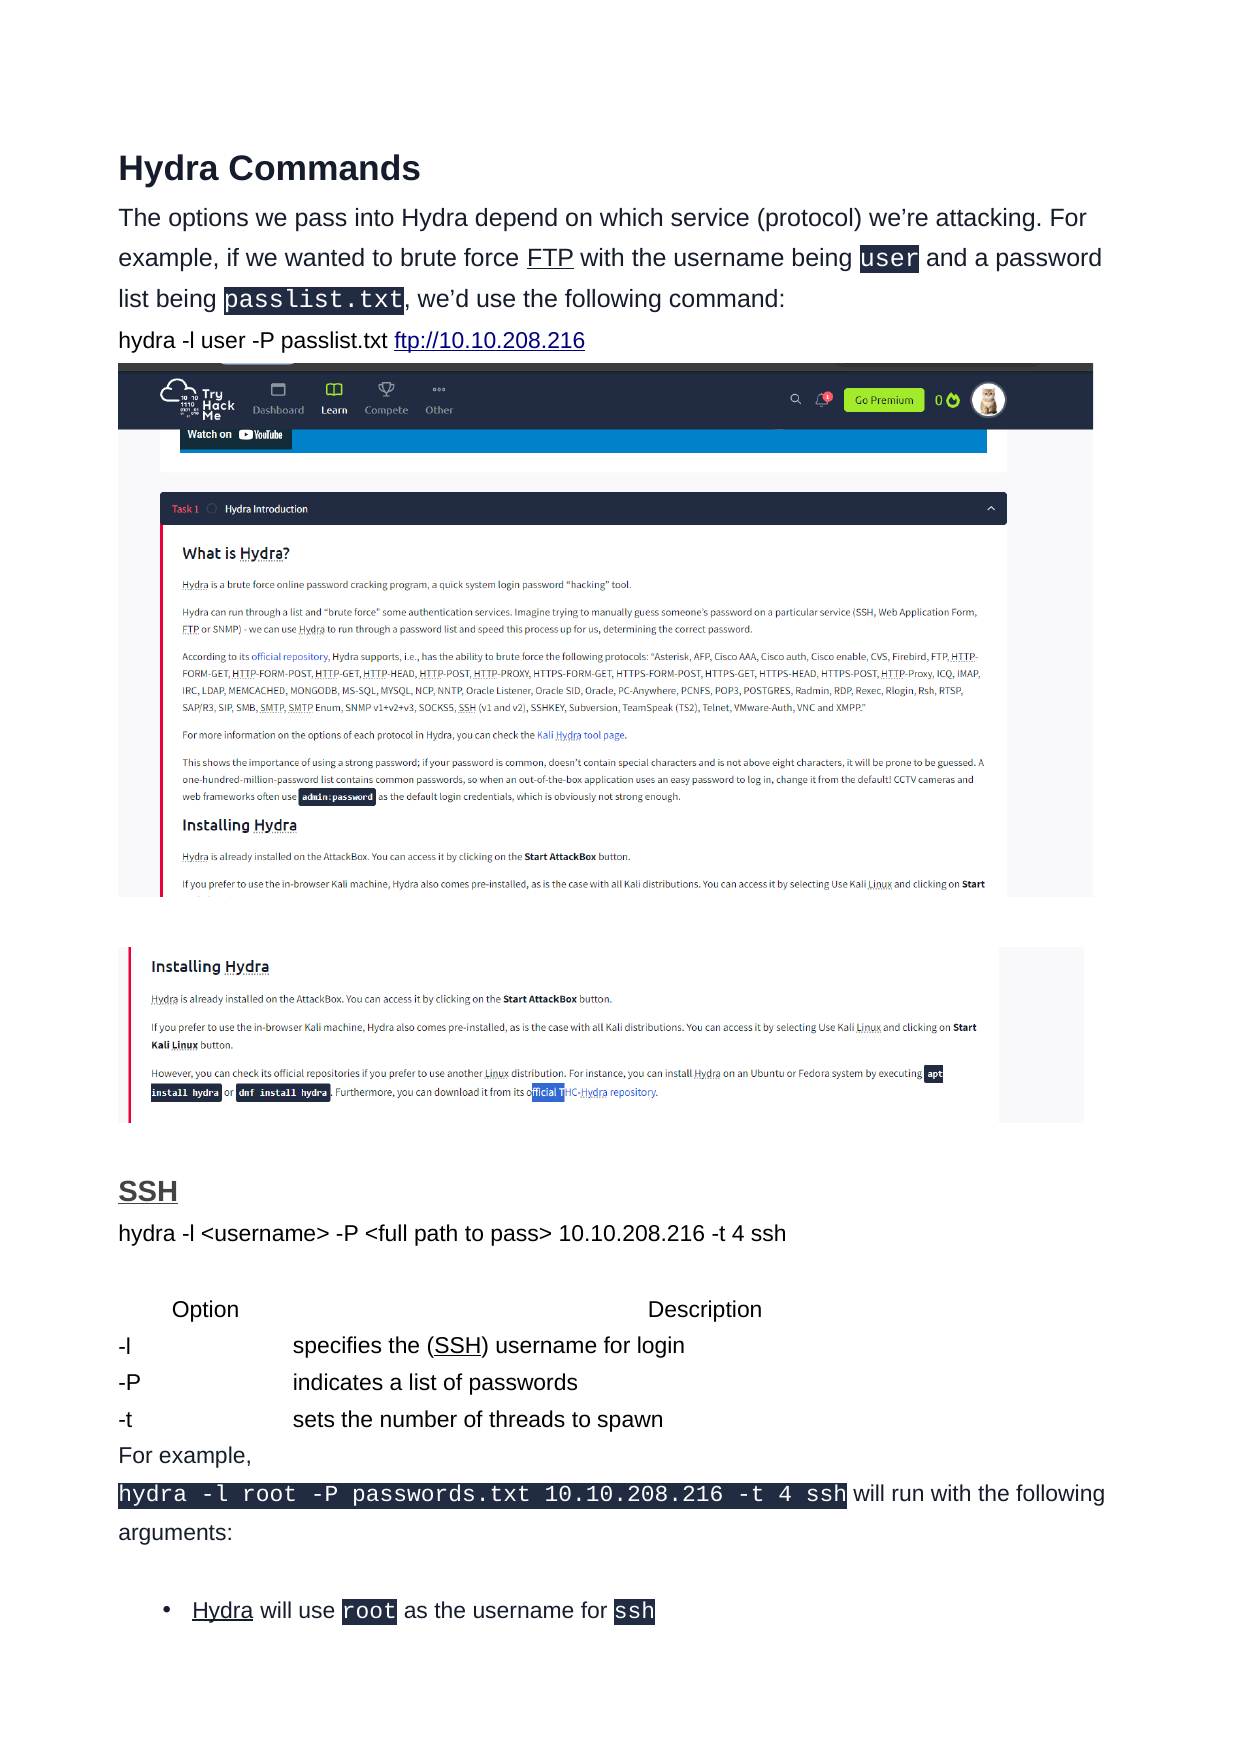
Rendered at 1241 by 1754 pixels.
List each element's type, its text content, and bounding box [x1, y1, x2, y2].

table_cell -P [118, 1369, 293, 1406]
text The options we pass into Hydra depend on which service (protocol) we’re attacking. For example, if we wanted to brute force FTP with the username being user and a password list being passlist.txt, we’d use the following command: [118, 203, 1122, 315]
subtitle Hydra Commands [118, 147, 1122, 188]
table_header Option [118, 1296, 293, 1332]
table_header Description [293, 1296, 1117, 1332]
table_cell sets the number of threads to spawn [293, 1406, 1117, 1442]
text For example, [118, 1442, 1122, 1468]
table_cell specifies the (SSH) username for login [293, 1332, 1117, 1369]
table_cell -t [118, 1406, 293, 1442]
text hydra -l root -P passwords.txt 10.10.208.216 -t 4 ssh will run with the following arguments: [118, 1478, 1122, 1545]
picture [118, 947, 1084, 1123]
list Hydra will use root as the username for ssh [162, 1594, 1122, 1625]
picture [118, 363, 1094, 897]
table_cell -l [118, 1332, 293, 1369]
subtitle SSH [118, 1174, 1122, 1207]
text hydra -l <username> -P <full path to pass> 10.10.208.216 -t 4 ssh [118, 1220, 1122, 1246]
text hydra -l user -P passlist.txt ftp://10.10.208.216 [118, 327, 1122, 353]
table_cell indicates a list of passwords [293, 1369, 1117, 1406]
